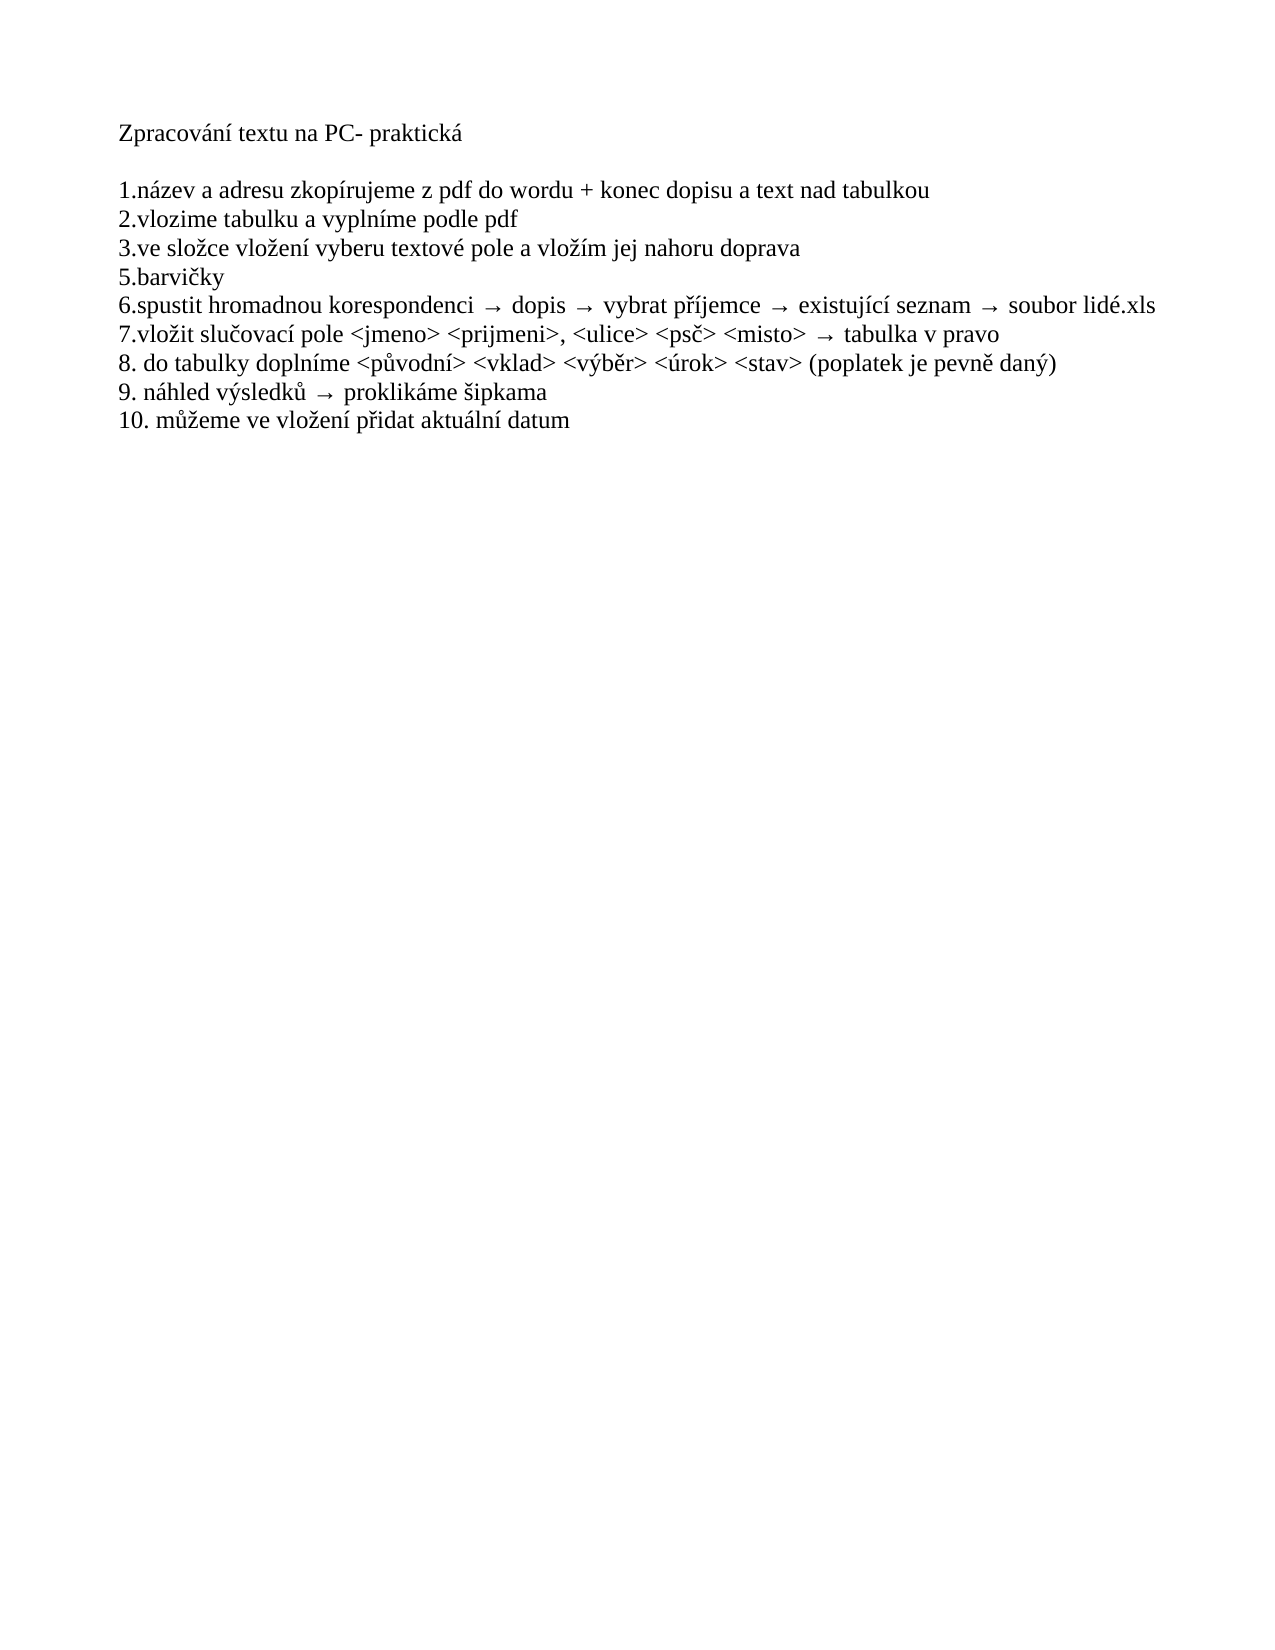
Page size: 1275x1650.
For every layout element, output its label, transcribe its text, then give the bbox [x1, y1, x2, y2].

text 6.spustit hromadnou korespondenci → dopis → vybrat příjemce → existující seznam → soubor lidé.xls [118, 291, 1157, 319]
text 9. náhled výsledků → proklikáme šipkama [118, 377, 1157, 406]
text 7.vložit slučovací pole <jmeno> <prijmeni>, <ulice> <psč> <misto> → tabulka v pravo [118, 319, 1157, 348]
text 3.ve složce vložení vyberu textové pole a vložím jej nahoru doprava [118, 233, 1157, 262]
text 10. můžeme ve vložení přidat aktuální datum [118, 406, 1157, 434]
text Zpracování textu na PC- praktická [118, 118, 1157, 147]
text 1.název a adresu zkopírujeme z pdf do wordu + konec dopisu a text nad tabulkou [118, 176, 1157, 204]
text 5.barvičky [118, 262, 1157, 291]
text 2.vlozime tabulku a vyplníme podle pdf [118, 204, 1157, 233]
text 8. do tabulky doplníme <původní> <vklad> <výběr> <úrok> <stav> (poplatek je pevně daný) [118, 348, 1157, 377]
